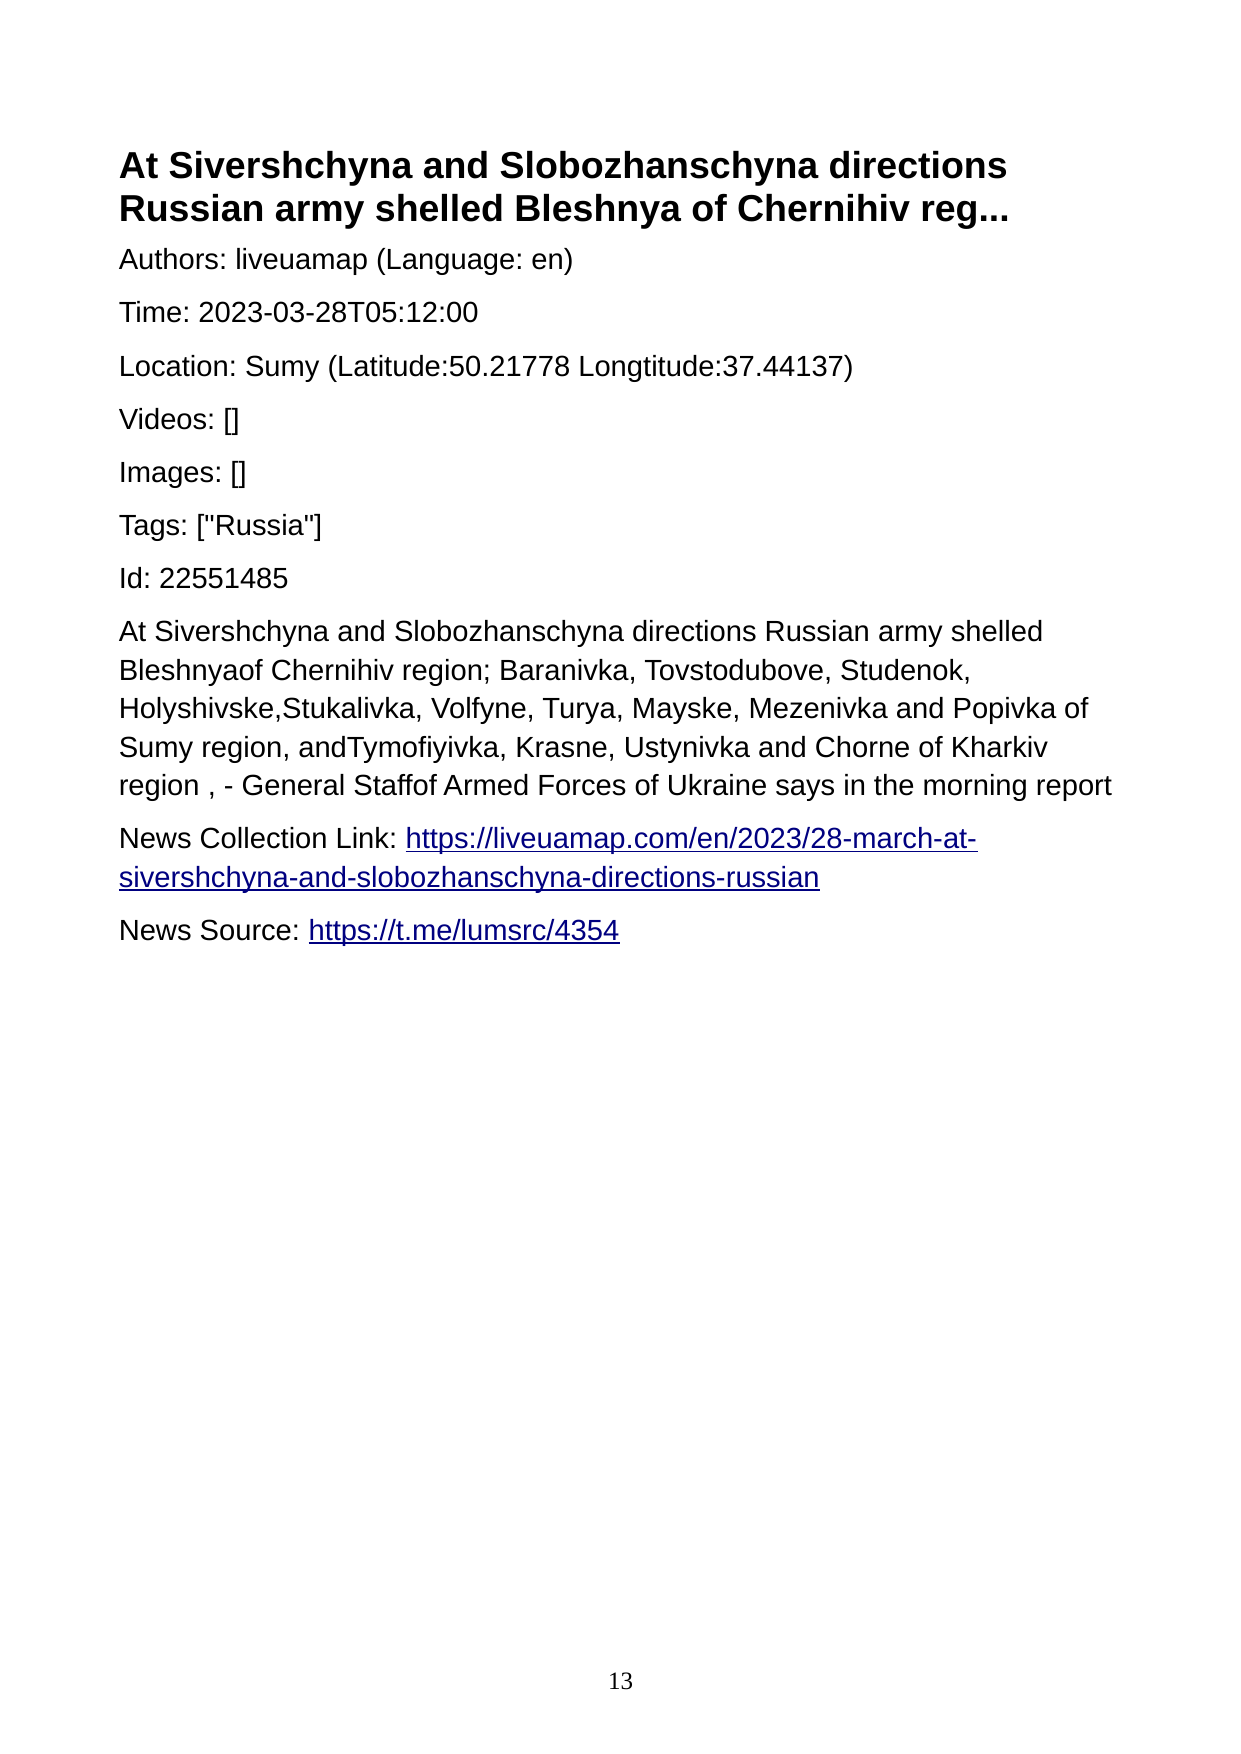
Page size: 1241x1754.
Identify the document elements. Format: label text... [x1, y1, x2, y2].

subtitle At Sivershchyna and Slobozhanschyna directions Russian army shelled Bleshnya of Chernihiv reg... [118, 143, 1122, 230]
text Authors: liveuamap (Language: en) [118, 242, 1122, 276]
text Time: 2023-03-28T05:12:00 [118, 295, 1122, 329]
text Videos: [] [118, 402, 1122, 435]
text News Source: https://t.me/lumsrc/4354 [118, 913, 1122, 947]
text Id: 22551485 [118, 561, 1122, 594]
text Images: [] [118, 455, 1122, 488]
text Location: Sumy (Latitude:50.21778 Longtitude:37.44137) [118, 348, 1122, 382]
text Tags: ["Russia"] [118, 508, 1122, 541]
text News Collection Link: https://liveuamap.com/en/2023/28-march-at-sivershchyna-and-slobozhanschyna-directions-russian [118, 821, 1122, 893]
text At Sivershchyna and Slobozhanschyna directions Russian army shelled Bleshnyaof Chernihiv region; Baranivka, Tovstodubove, Studenok, Holyshivske,Stukalivka, Volfyne, Turya, Mayske, Mezenivka and Popivka of Sumy region, andTymofiyivka, Krasne, Ustynivka and Chorne of Kharkiv region , - General Staffof Armed Forces of Ukraine says in the morning report [118, 614, 1122, 802]
